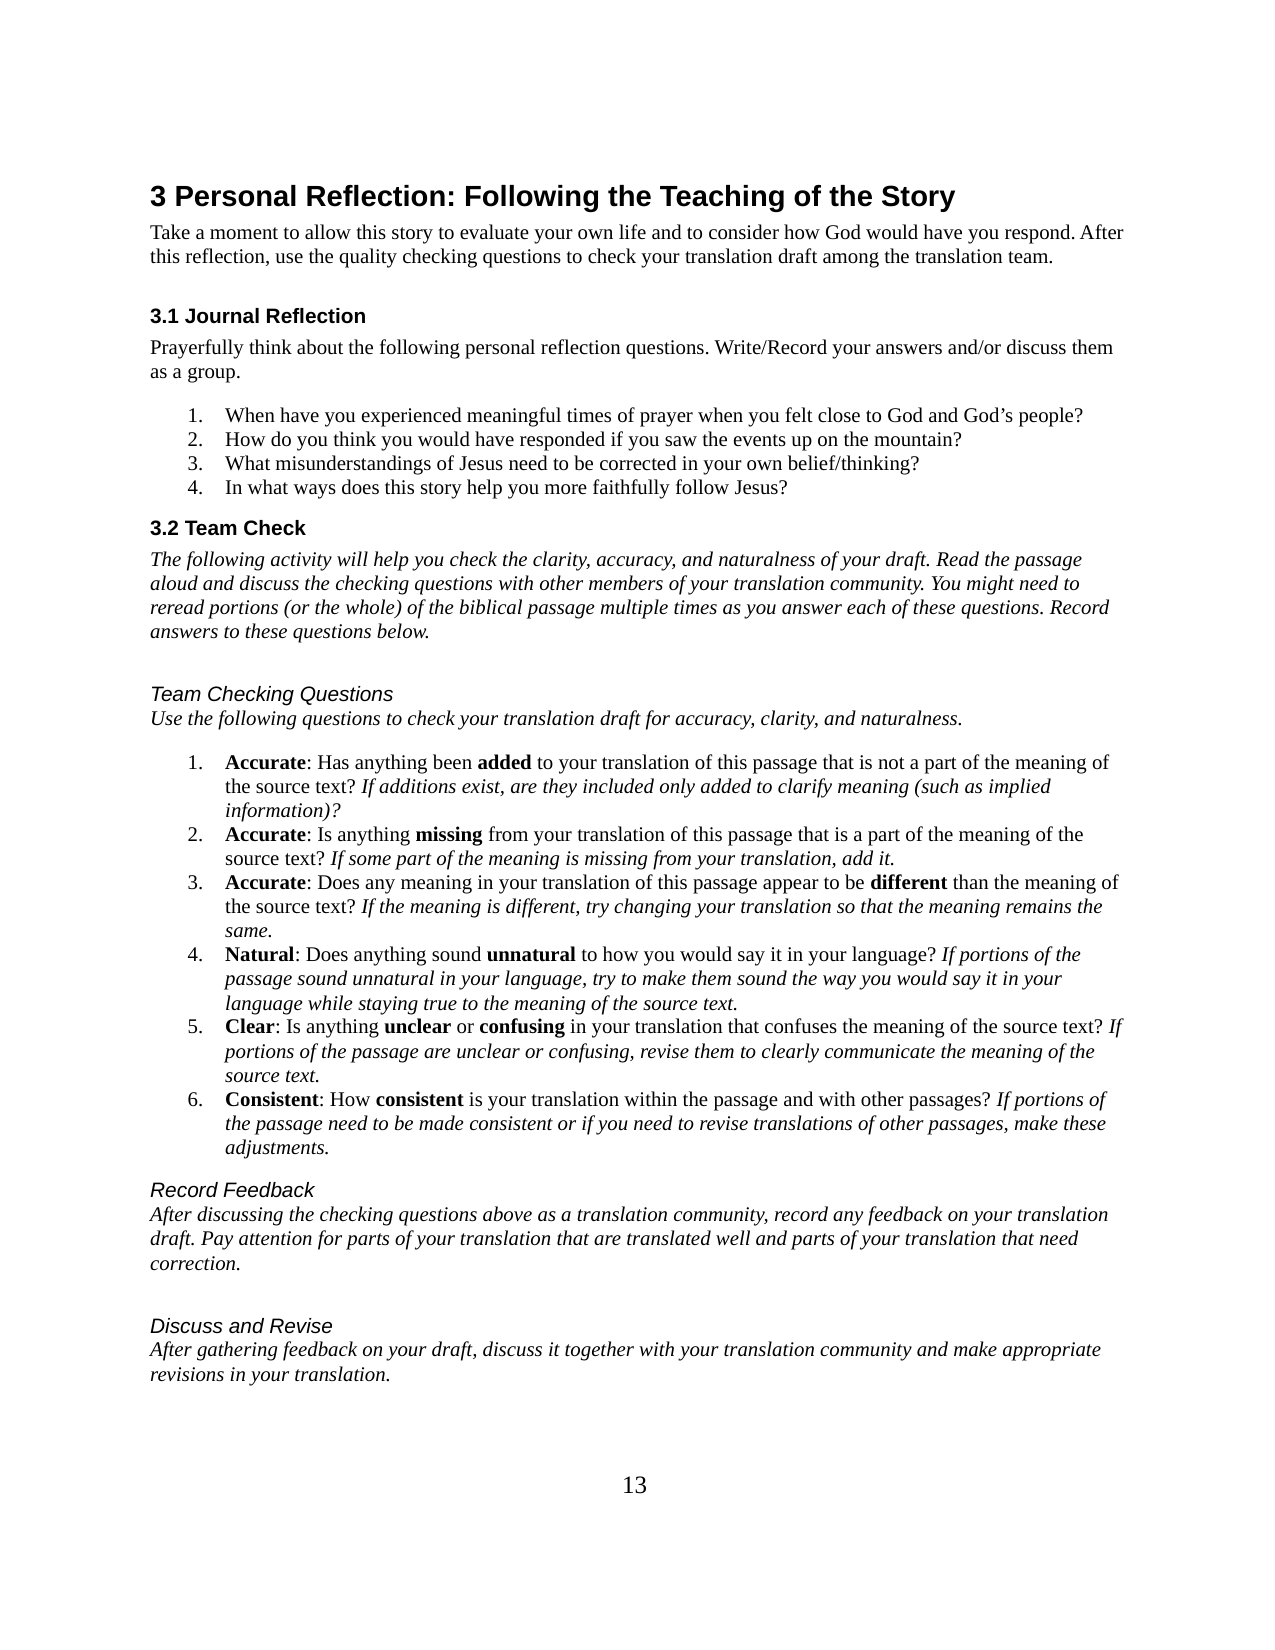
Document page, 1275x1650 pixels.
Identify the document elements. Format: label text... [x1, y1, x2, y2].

text Use the following questions to check your translation draft for accuracy, clarity, and naturalness. [150, 706, 1125, 730]
subtitle Discuss and Revise [150, 1313, 1125, 1337]
text After discussing the checking questions above as a translation community, record any feedback on your translation draft. Pay attention for parts of your translation that are translated well and parts of your translation that need correction. [150, 1202, 1125, 1274]
list Accurate: Does any meaning in your translation of this passage appear to be different than the meaning of the source text? If the meaning is different, try changing your translation so that the meaning remains the same. [187, 870, 1125, 942]
list Natural: Does anything sound unnatural to how you would say it in your language? If portions of the passage sound unnatural in your language, try to make them sound the way you would say it in your language while staying true to the meaning of the source text. [187, 942, 1125, 1014]
subtitle Team Checking Questions [150, 682, 1125, 706]
text Prayerfully think about the following personal reflection questions. Write/Record your answers and/or discuss them as a group. [150, 335, 1125, 383]
list Accurate: Has anything been added to your translation of this passage that is not a part of the meaning of the source text? If additions exist, are they included only added to clarify meaning (such as implied information)? [187, 750, 1125, 822]
list What misunderstandings of Jesus need to be corrected in your own belief/thinking? [187, 451, 1125, 475]
text Take a moment to allow this story to evaluate your own life and to consider how God would have you respond. After this reflection, use the quality checking questions to check your translation draft among the translation team. [150, 220, 1125, 268]
text The following activity will help you check the clarity, accuracy, and naturalness of your draft. Read the passage aloud and discuss the checking questions with other members of your translation community. You might need to reread portions (or the whole) of the biblical passage multiple times as you answer each of these questions. Record answers to these questions below. [150, 547, 1125, 643]
subtitle 3 Personal Reflection: Following the Teaching of the Story [150, 179, 1125, 212]
subtitle 3.1 Journal Reflection [150, 304, 1125, 328]
list When have you experienced meaningful times of prayer when you felt close to God and God’s people? [187, 403, 1125, 427]
list Clear: Is anything unclear or confusing in your translation that confuses the meaning of the source text? If portions of the passage are unclear or confusing, revise them to clearly communicate the meaning of the source text. [187, 1014, 1125, 1087]
list Accurate: Is anything missing from your translation of this passage that is a part of the meaning of the source text? If some part of the meaning is missing from your translation, add it. [187, 822, 1125, 870]
subtitle 3.2 Team Check [150, 516, 1125, 539]
list In what ways does this story help you more faithfully follow Jesus? [187, 475, 1125, 499]
list Consistent: How consistent is your translation within the passage and with other passages? If portions of the passage need to be made consistent or if you need to revise translations of other passages, make these adjustments. [187, 1087, 1125, 1159]
text After gathering feedback on your draft, discuss it together with your translation community and make appropriate revisions in your translation. [150, 1337, 1125, 1386]
list How do you think you would have responded if you saw the events up on the mountain? [187, 427, 1125, 451]
subtitle Record Feedback [150, 1178, 1125, 1202]
